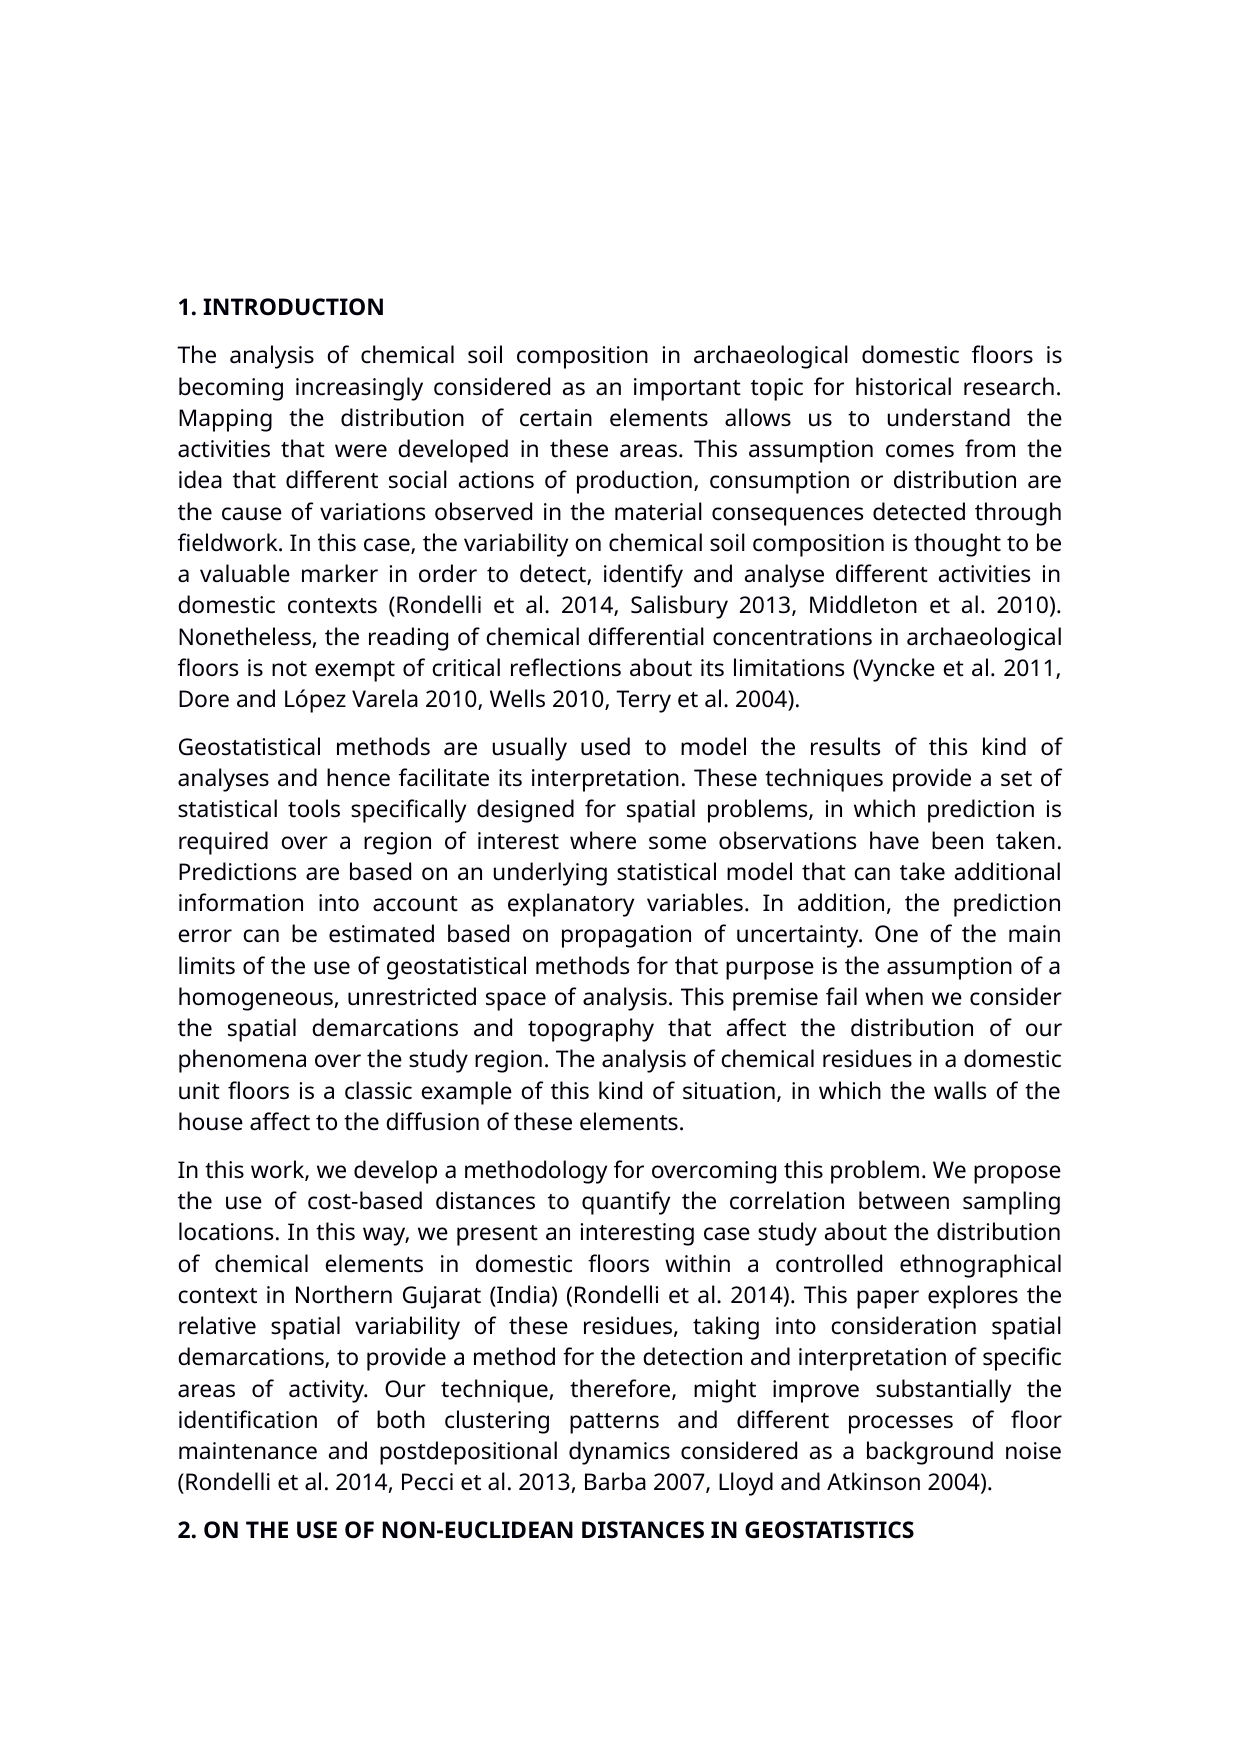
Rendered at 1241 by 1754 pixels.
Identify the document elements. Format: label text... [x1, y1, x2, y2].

text 1. INTRODUCTION [177, 291, 1063, 323]
text In this work, we develop a methodology for overcoming this problem. We propose the use of cost-based distances to quantify the correlation between sampling locations. In this way, we present an interesting case study about the distribution of chemical elements in domestic floors within a controlled ethnographical context in Northern Gujarat (India) (Rondelli et al. 2014). This paper explores the relative spatial variability of these residues, taking into consideration spatial demarcations, to provide a method for the detection and interpretation of specific areas of activity. Our technique, therefore, might improve substantially the identification of both clustering patterns and different processes of floor maintenance and postdepositional dynamics considered as a background noise (Rondelli et al. 2014, Pecci et al. 2013, Barba 2007, Lloyd and Atkinson 2004). [177, 1154, 1063, 1498]
text Geostatistical methods are usually used to model the results of this kind of analyses and hence facilitate its interpretation. These techniques provide a set of statistical tools specifically designed for spatial problems, in which prediction is required over a region of interest where some observations have been taken. Predictions are based on an underlying statistical model that can take additional information into account as explanatory variables. In addition, the prediction error can be estimated based on propagation of uncertainty. One of the main limits of the use of geostatistical methods for that purpose is the assumption of a homogeneous, unrestricted space of analysis. This premise fail when we consider the spatial demarcations and topography that affect the distribution of our phenomena over the study region. The analysis of chemical residues in a domestic unit floors is a classic example of this kind of situation, in which the walls of the house affect to the diffusion of these elements. [177, 731, 1063, 1137]
text 2. ON THE USE OF NON-EUCLIDEAN DISTANCES IN GEOSTATISTICS [177, 1514, 1063, 1546]
text The analysis of chemical soil composition in archaeological domestic floors is becoming increasingly considered as an important topic for historical research. Mapping the distribution of certain elements allows us to understand the activities that were developed in these areas. This assumption comes from the idea that different social actions of production, consumption or distribution are the cause of variations observed in the material consequences detected through fieldwork. In this case, the variability on chemical soil composition is thought to be a valuable marker in order to detect, identify and analyse different activities in domestic contexts (Rondelli et al. 2014, Salisbury 2013, Middleton et al. 2010). Nonetheless, the reading of chemical differential concentrations in archaeological floors is not exempt of critical reflections about its limitations (Vyncke et al. 2011, Dore and López Varela 2010, Wells 2010, Terry et al. 2004). [177, 339, 1063, 714]
